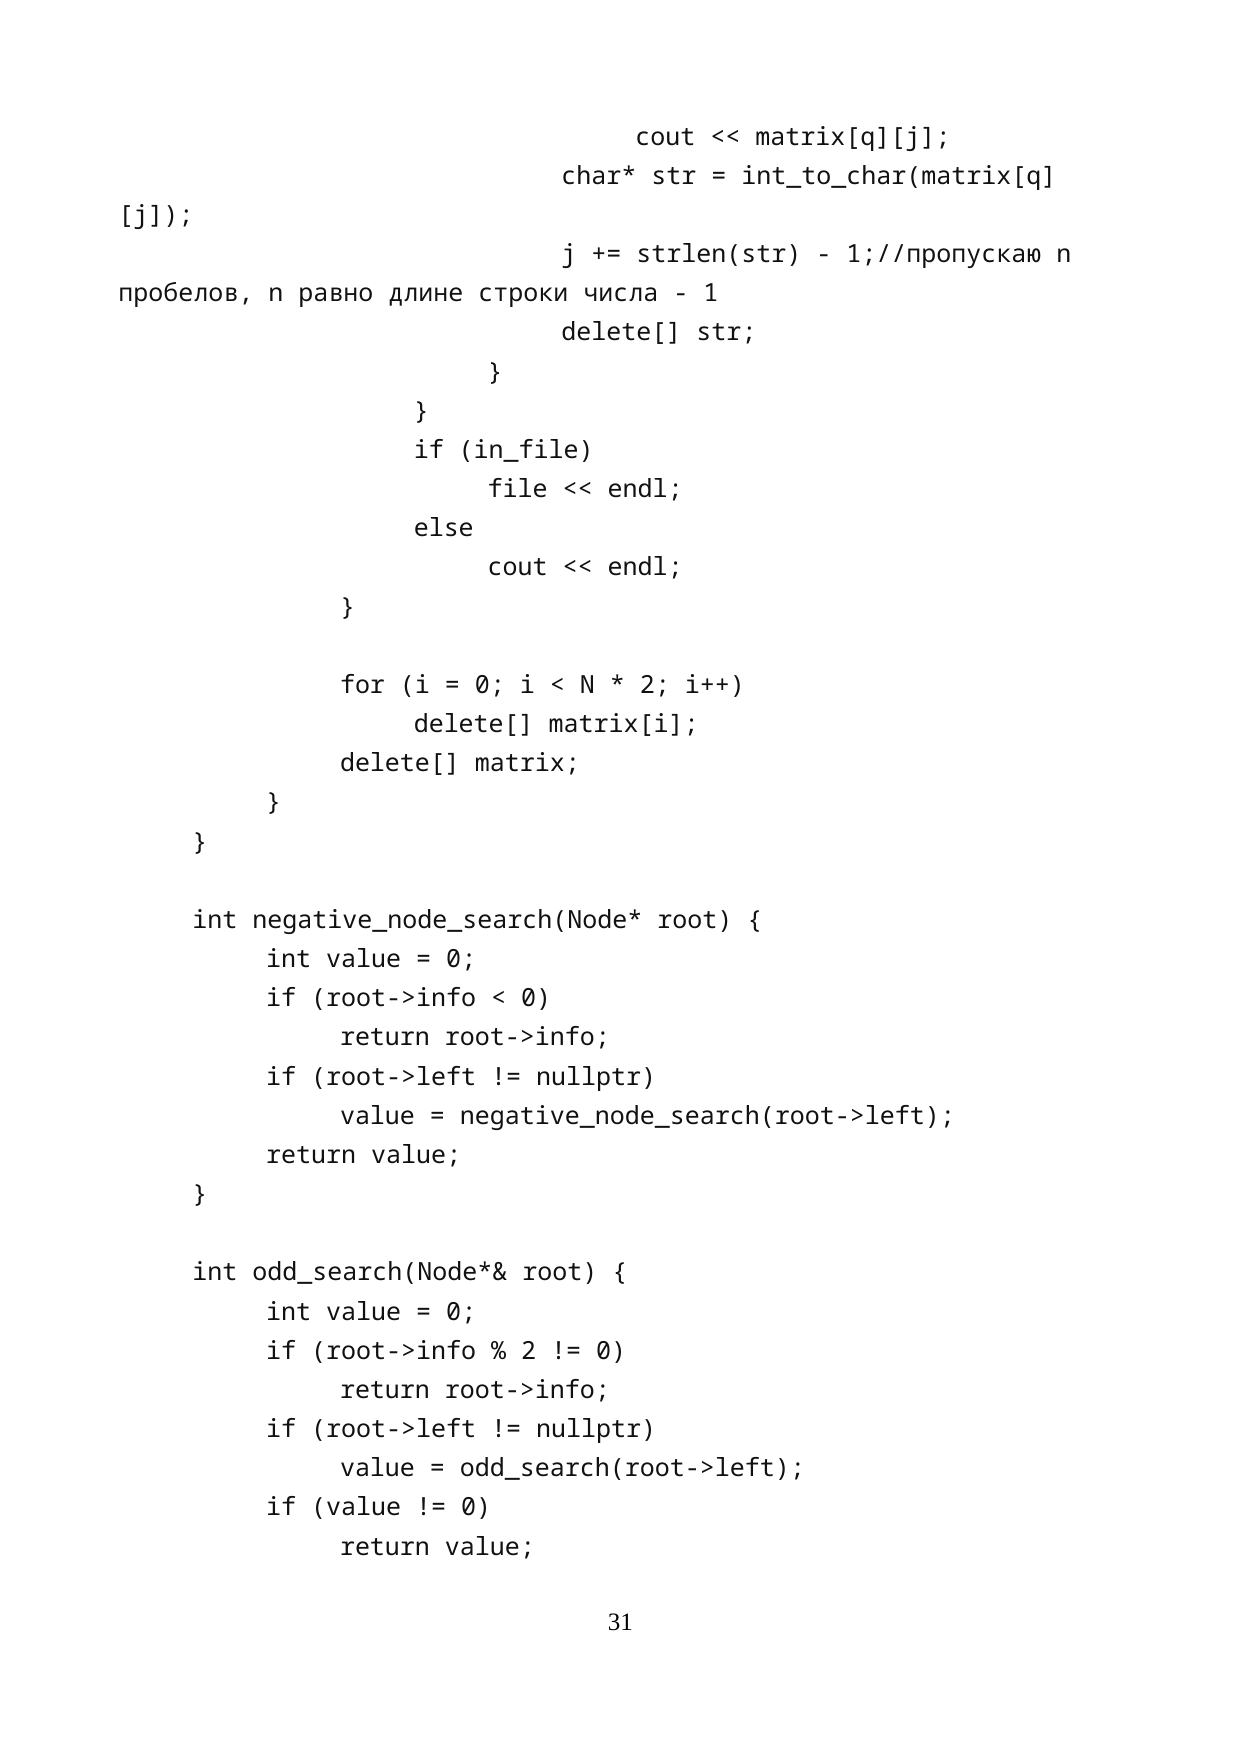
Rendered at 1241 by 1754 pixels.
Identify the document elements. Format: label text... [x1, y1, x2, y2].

text return value; [118, 1528, 1122, 1562]
text return root->info; [118, 1371, 1122, 1406]
text if (root->left != nullptr) [118, 1411, 1122, 1445]
text return value; [118, 1136, 1122, 1171]
text return root->info; [118, 1019, 1122, 1053]
text j += strlen(str) - 1;//пропускаю n пробелов, n равно длине строки числа - 1 [118, 236, 1122, 309]
text if (in_file) [118, 431, 1122, 466]
text for (i = 0; i < N * 2; i++) [118, 666, 1122, 701]
text } [118, 823, 1122, 857]
text if (root->left != nullptr) [118, 1058, 1122, 1092]
text } [118, 392, 1122, 426]
text int negative_node_search(Node* root) { [118, 901, 1122, 936]
text delete[] matrix; [118, 745, 1122, 779]
text int value = 0; [118, 1293, 1122, 1327]
text else [118, 510, 1122, 544]
text char* str = int_to_char(matrix[q][j]); [118, 157, 1122, 231]
text } [118, 784, 1122, 818]
text int value = 0; [118, 941, 1122, 975]
text value = odd_search(root->left); [118, 1450, 1122, 1484]
text if (value != 0) [118, 1489, 1122, 1523]
text delete[] matrix[i]; [118, 706, 1122, 740]
text if (root->info < 0) [118, 980, 1122, 1014]
text if (root->info % 2 != 0) [118, 1332, 1122, 1366]
text } [118, 353, 1122, 387]
text } [118, 1176, 1122, 1210]
text cout << matrix[q][j]; [118, 118, 1122, 152]
text value = negative_node_search(root->left); [118, 1097, 1122, 1131]
text } [118, 588, 1122, 622]
text int odd_search(Node*& root) { [118, 1254, 1122, 1288]
text file << endl; [118, 471, 1122, 505]
text cout << endl; [118, 549, 1122, 583]
text delete[] str; [118, 314, 1122, 348]
